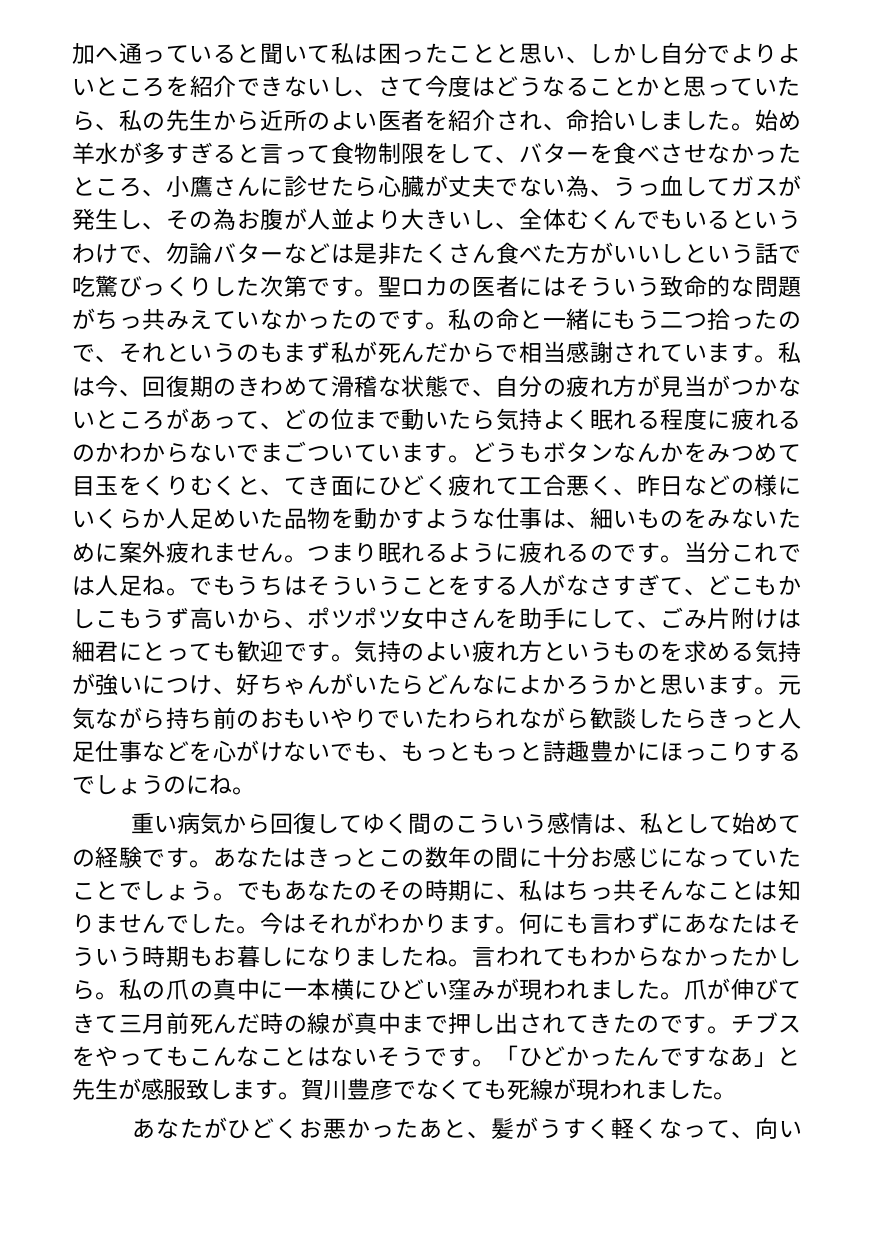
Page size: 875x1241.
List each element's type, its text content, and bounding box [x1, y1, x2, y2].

text 加へ通っていると聞いて私は困ったことと思い、しかし自分でよりよいところを紹介できないし、さて今度はどうなることかと思っていたら、私の先生から近所のよい医者を紹介され、命拾いしました。始め羊水が多すぎると言って食物制限をして、バターを食べさせなかったところ、小鷹さんに診せたら心臓が丈夫でない為、うっ血してガスが発生し、その為お腹が人並より大きいし、全体むくんでもいるというわけで、勿論バターなどは是非たくさん食べた方がいいしという話で吃驚びっくりした次第です。聖ロカの医者にはそういう致命的な問題がちっ共みえていなかったのです。私の命と一緒にもう二つ拾ったので、それというのもまず私が死んだからで相当感謝されています。私は今、回復期のきわめて滑稽な状態で、自分の疲れ方が見当がつかないところがあって、どの位まで動いたら気持よく眠れる程度に疲れるのかわからないでまごついています。どうもボタンなんかをみつめて目玉をくりむくと、てき面にひどく疲れて工合悪く、昨日などの様にいくらか人足めいた品物を動かすような仕事は、細いものをみないために案外疲れません。つまり眠れるように疲れるのです。当分これでは人足ね。でもうちはそういうことをする人がなさすぎて、どこもかしこもうず高いから、ポツポツ女中さんを助手にして、ごみ片附けは細君にとっても歓迎です。気持のよい疲れ方というものを求める気持が強いにつけ、好ちゃんがいたらどんなによかろうかと思います。元気ながら持ち前のおもいやりでいたわられながら歓談したらきっと人足仕事などを心がけないでも、もっともっと詩趣豊かにほっこりするでしょうのにね。 [72, 36, 802, 800]
text あなたがひどくお悪かったあと、髪がうすく軽くなって、向い [72, 1111, 802, 1144]
text 重い病気から回復してゆく間のこういう感情は、私として始めての経験です。あなたはきっとこの数年の間に十分お感じになっていたことでしょう。でもあなたのその時期に、私はちっ共そんなことは知りませんでした。今はそれがわかります。何にも言わずにあなたはそういう時期もお暮しになりましたね。言われてもわからなかったかしら。私の爪の真中に一本横にひどい窪みが現われました。爪が伸びてきて三月前死んだ時の線が真中まで押し出されてきたのです。チブスをやってもこんなことはないそうです。「ひどかったんですなあ」と先生が感服致します。賀川豊彦でなくても死線が現われました。 [72, 806, 802, 1105]
